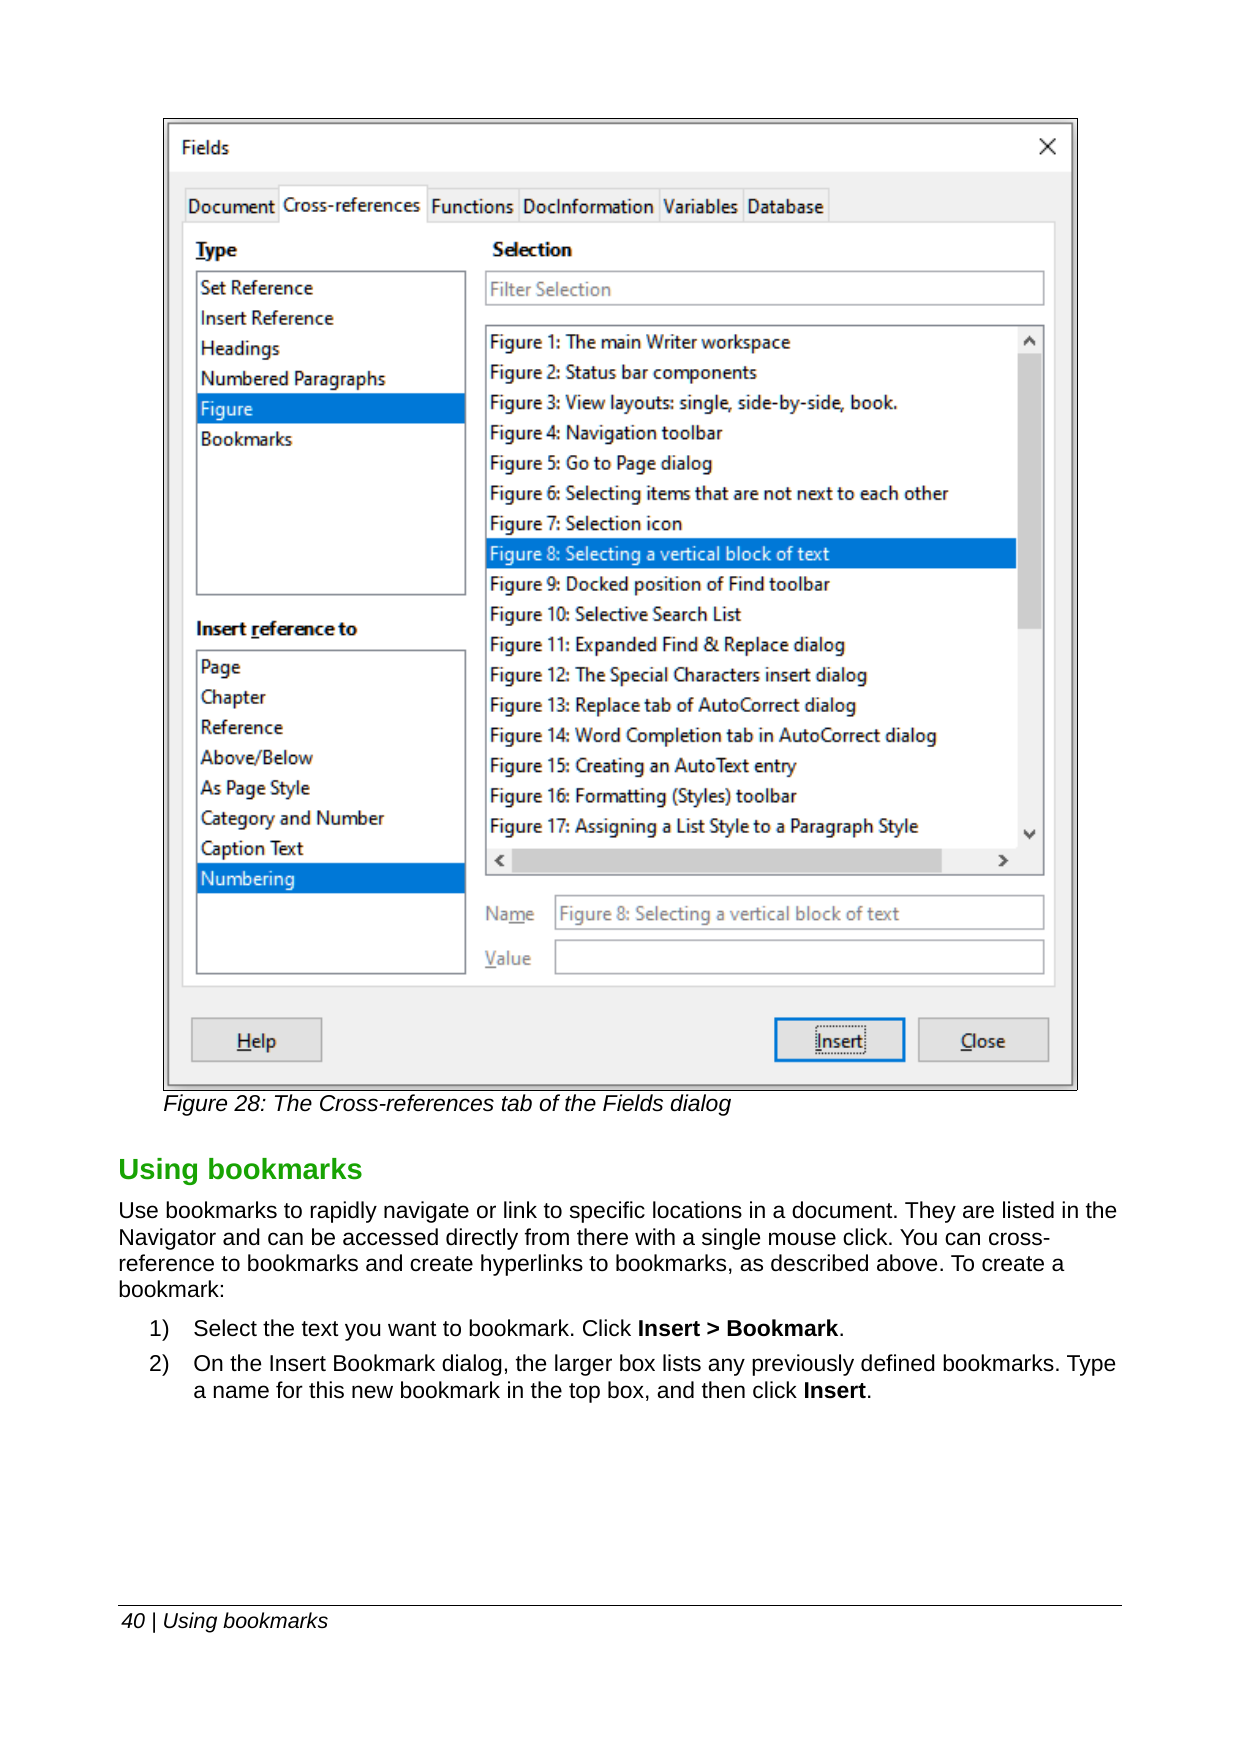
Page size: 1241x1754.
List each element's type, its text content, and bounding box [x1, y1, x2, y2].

text Figure 28: The Cross-references tab of the Fields dialog [163, 1091, 1077, 1117]
text Use bookmarks to rapidly navigate or link to specific locations in a document. They are listed in the Navigator and can be accessed directly from there with a single mouse click. You can cross-reference to bookmarks and create hyperlinks to bookmarks, as described above. To create a bookmark: [118, 1197, 1122, 1303]
list On the Insert Bookmark dialog, the larger box lists any previously defined bookmarks. Type a name for this new bookmark in the top box, and then click Insert. [169, 1350, 1122, 1403]
picture [164, 119, 1077, 1090]
list Select the text you want to bookmark. Click Insert > Bookmark. [169, 1315, 1122, 1341]
subtitle Using bookmarks [118, 1152, 1122, 1185]
